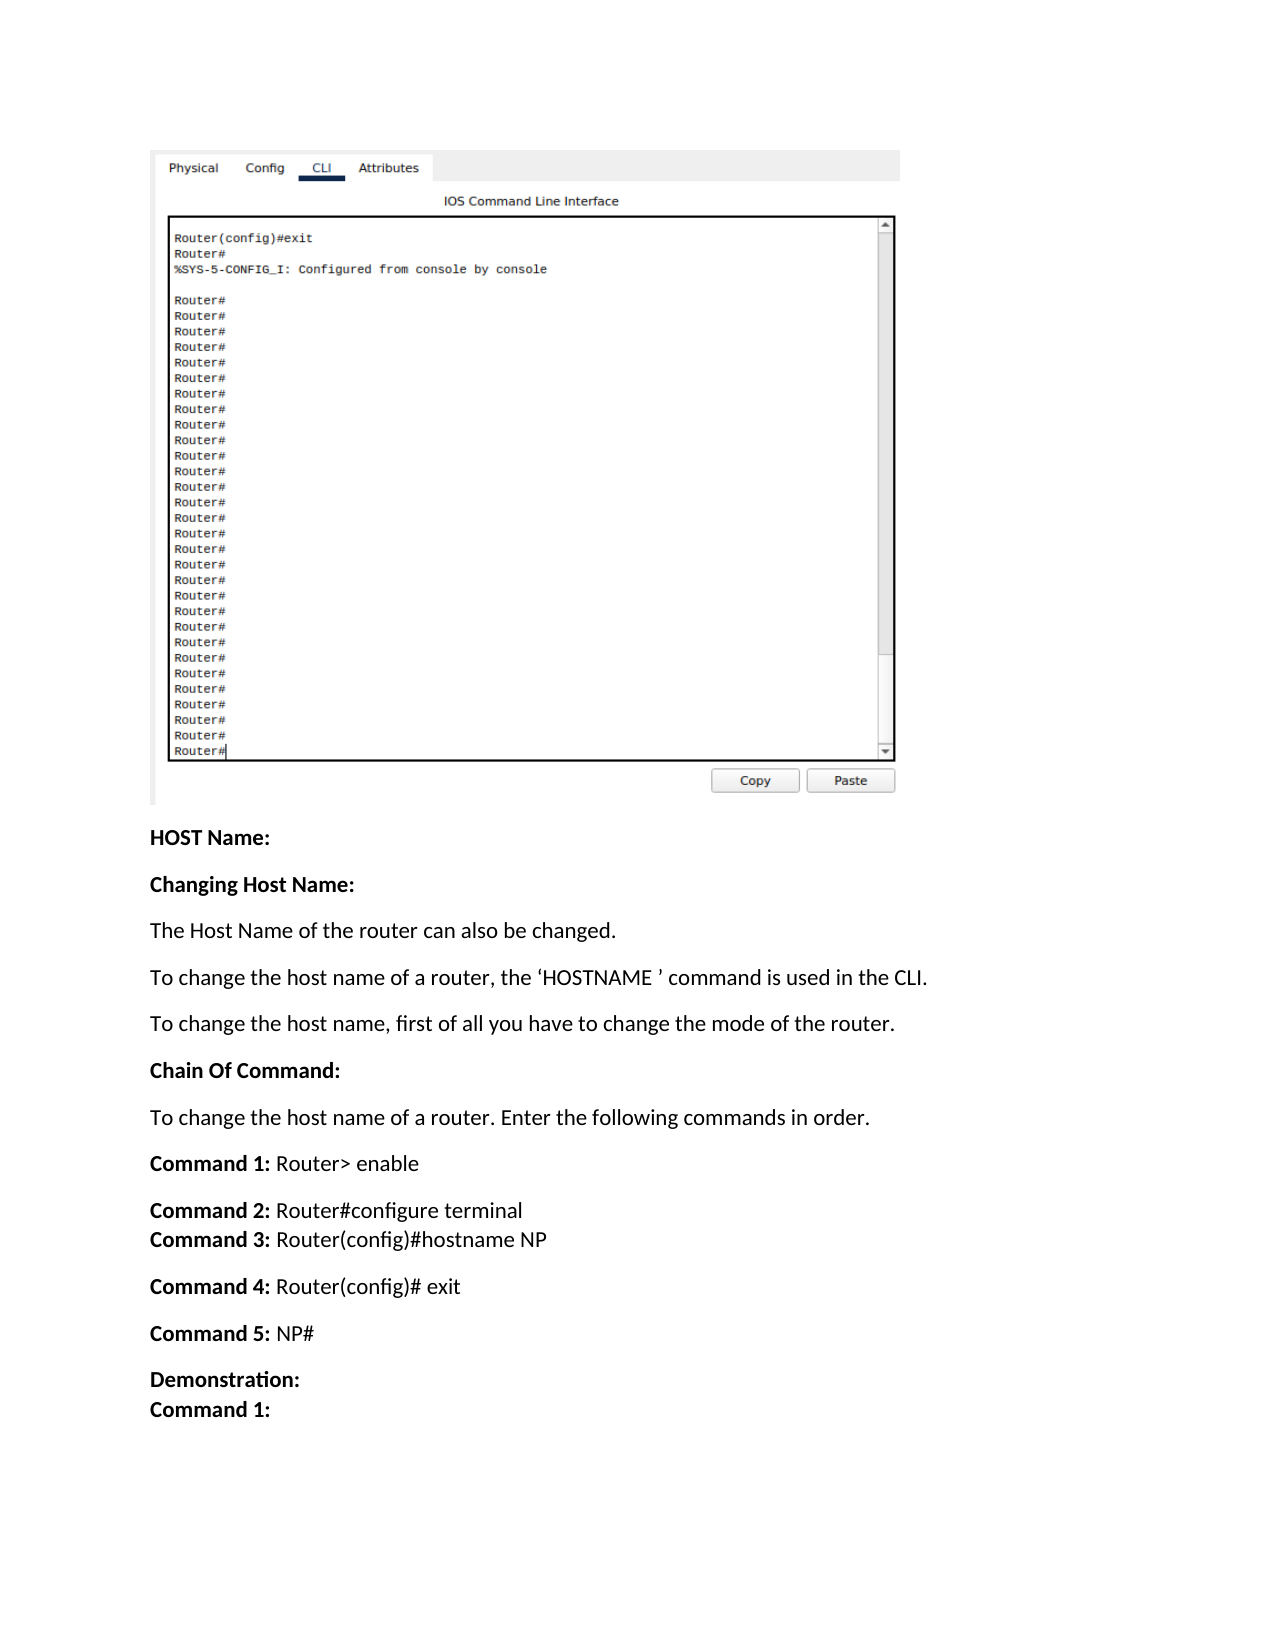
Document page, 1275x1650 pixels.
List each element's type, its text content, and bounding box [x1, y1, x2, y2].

text The Host Name of the router can also be changed. [150, 916, 1125, 944]
text Changing Host Name: [150, 870, 1125, 898]
text Command 4: Router(config)# exit [150, 1272, 1125, 1300]
text Demonstration: Command 1: [150, 1365, 1125, 1423]
text HOST Name: [150, 823, 1125, 851]
text Command 1: Router> enable [150, 1149, 1125, 1177]
text Command 5: NP# [150, 1319, 1125, 1347]
text To change the host name, first of all you have to change the mode of the router. [150, 1009, 1125, 1037]
picture [150, 150, 901, 805]
text To change the host name of a router. Enter the following commands in order. [150, 1103, 1125, 1131]
text Chain Of Command: [150, 1056, 1125, 1084]
text Command 2: Router#configure terminal Command 3: Router(config)#hostname NP [150, 1196, 1125, 1254]
text To change the host name of a router, the ‘HOSTNAME ’ command is used in the CLI. [150, 963, 1125, 991]
